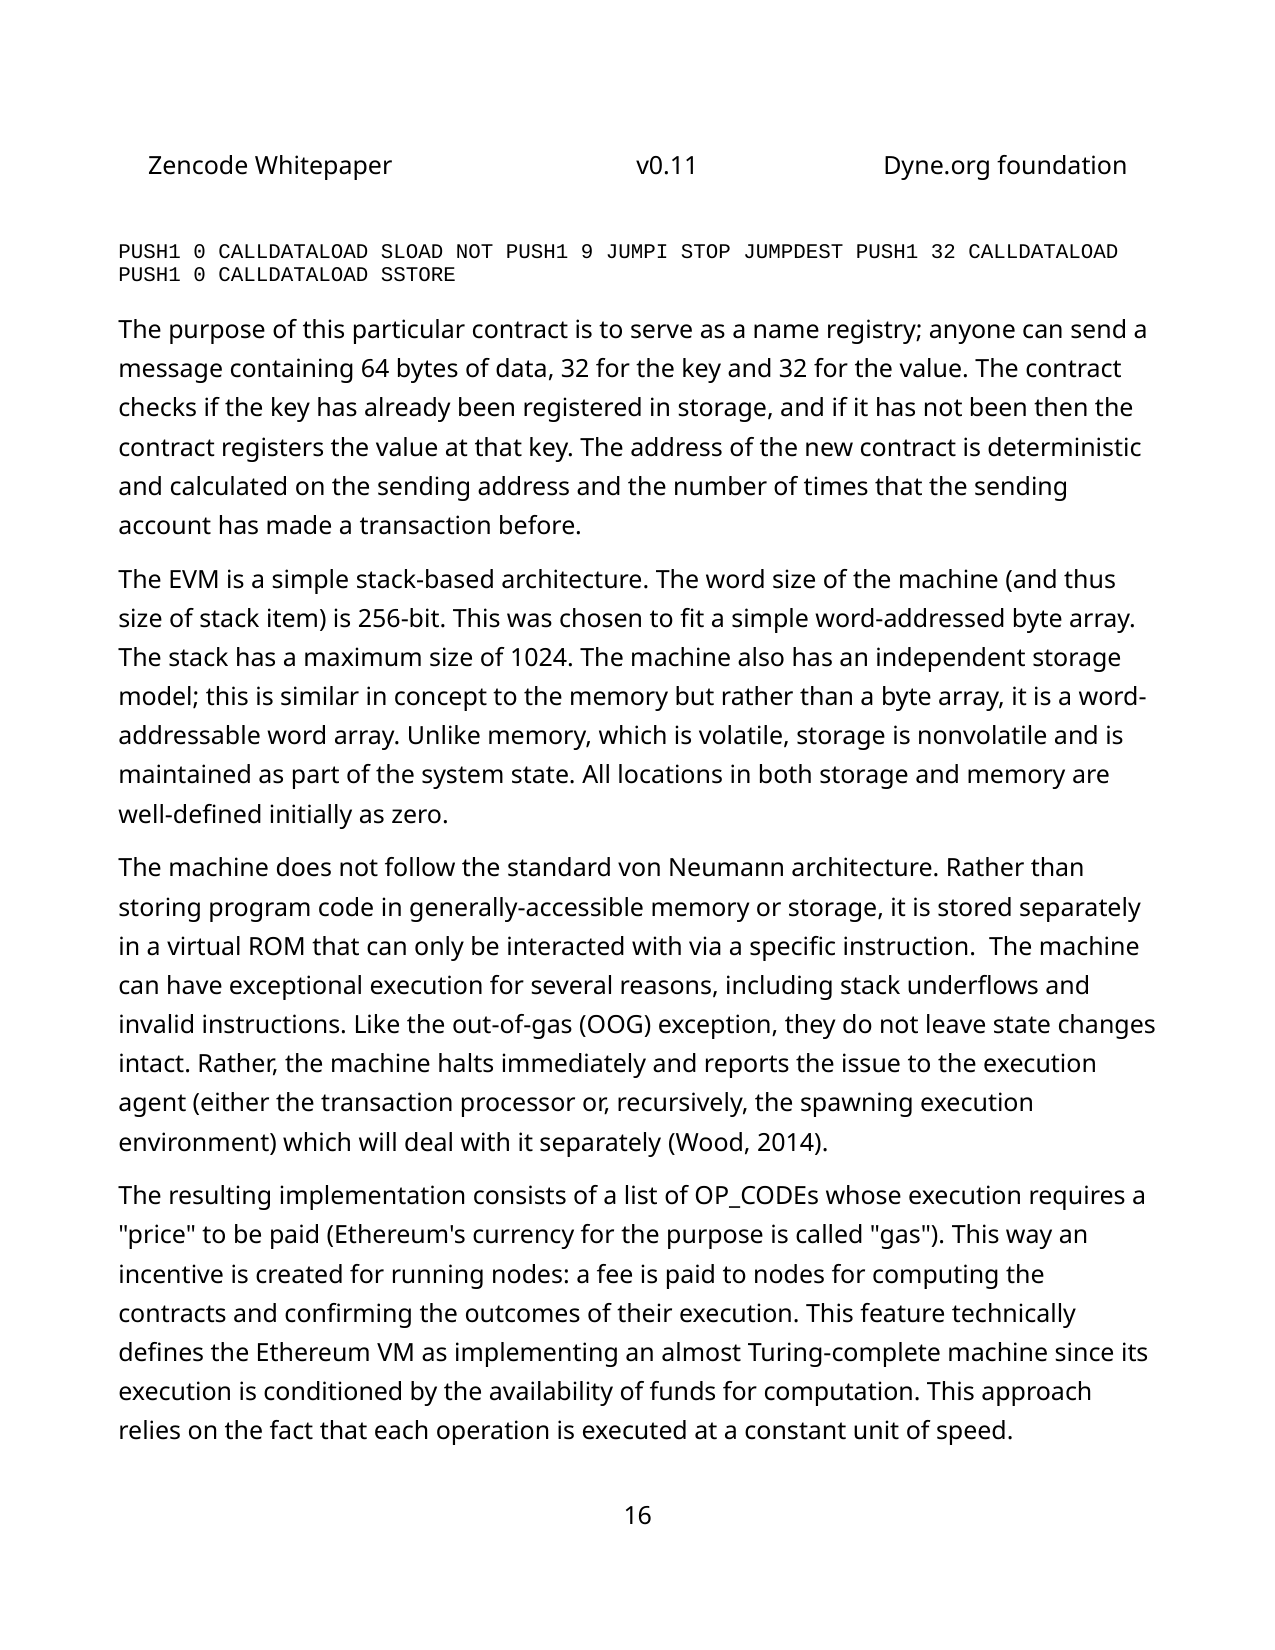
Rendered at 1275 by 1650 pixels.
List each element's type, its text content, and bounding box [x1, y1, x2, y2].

text The purpose of this particular contract is to serve as a name registry; anyone can send a message containing 64 bytes of data, 32 for the key and 32 for the value. The contract checks if the key has already been registered in storage, and if it has not been then the contract registers the value at that key. The address of the new contract is deterministic and calculated on the sending address and the number of times that the sending account has made a transaction before. [118, 312, 1157, 542]
text PUSH1 0 CALLDATALOAD SLOAD NOT PUSH1 9 JUMPI STOP JUMPDEST PUSH1 32 CALLDATALOAD PUSH1 0 CALLDATALOAD SSTORE [118, 241, 1157, 288]
text The resulting implementation consists of a list of OP_CODEs whose execution requires a "price" to be paid (Ethereum's currency for the purpose is called "gas"). This way an incentive is created for running nodes: a fee is paid to nodes for computing the contracts and confirming the outcomes of their execution. This feature technically defines the Ethereum VM as implementing an almost Turing-complete machine since its execution is conditioned by the availability of funds for computation. This approach relies on the fact that each operation is executed at a constant unit of speed. [118, 1178, 1157, 1447]
text The EVM is a simple stack-based architecture. The word size of the machine (and thus size of stack item) is 256-bit. This was chosen to fit a simple word-addressed byte array. The stack has a maximum size of 1024. The machine also has an independent storage model; this is similar in concept to the memory but rather than a byte array, it is a word- addressable word array. Unlike memory, which is volatile, storage is nonvolatile and is maintained as part of the system state. All locations in both storage and memory are well-defined initially as zero. [118, 561, 1157, 830]
text The machine does not follow the standard von Neumann architecture. Rather than storing program code in generally-accessible memory or storage, it is stored separately in a virtual ROM that can only be interacted with via a specific instruction. The machine can have exceptional execution for several reasons, including stack underflows and invalid instructions. Like the out-of-gas (OOG) exception, they do not leave state changes intact. Rather, the machine halts immediately and reports the issue to the execution agent (either the transaction processor or, recursively, the spawning execution environment) which will deal with it separately (Wood, 2014). [118, 850, 1157, 1158]
